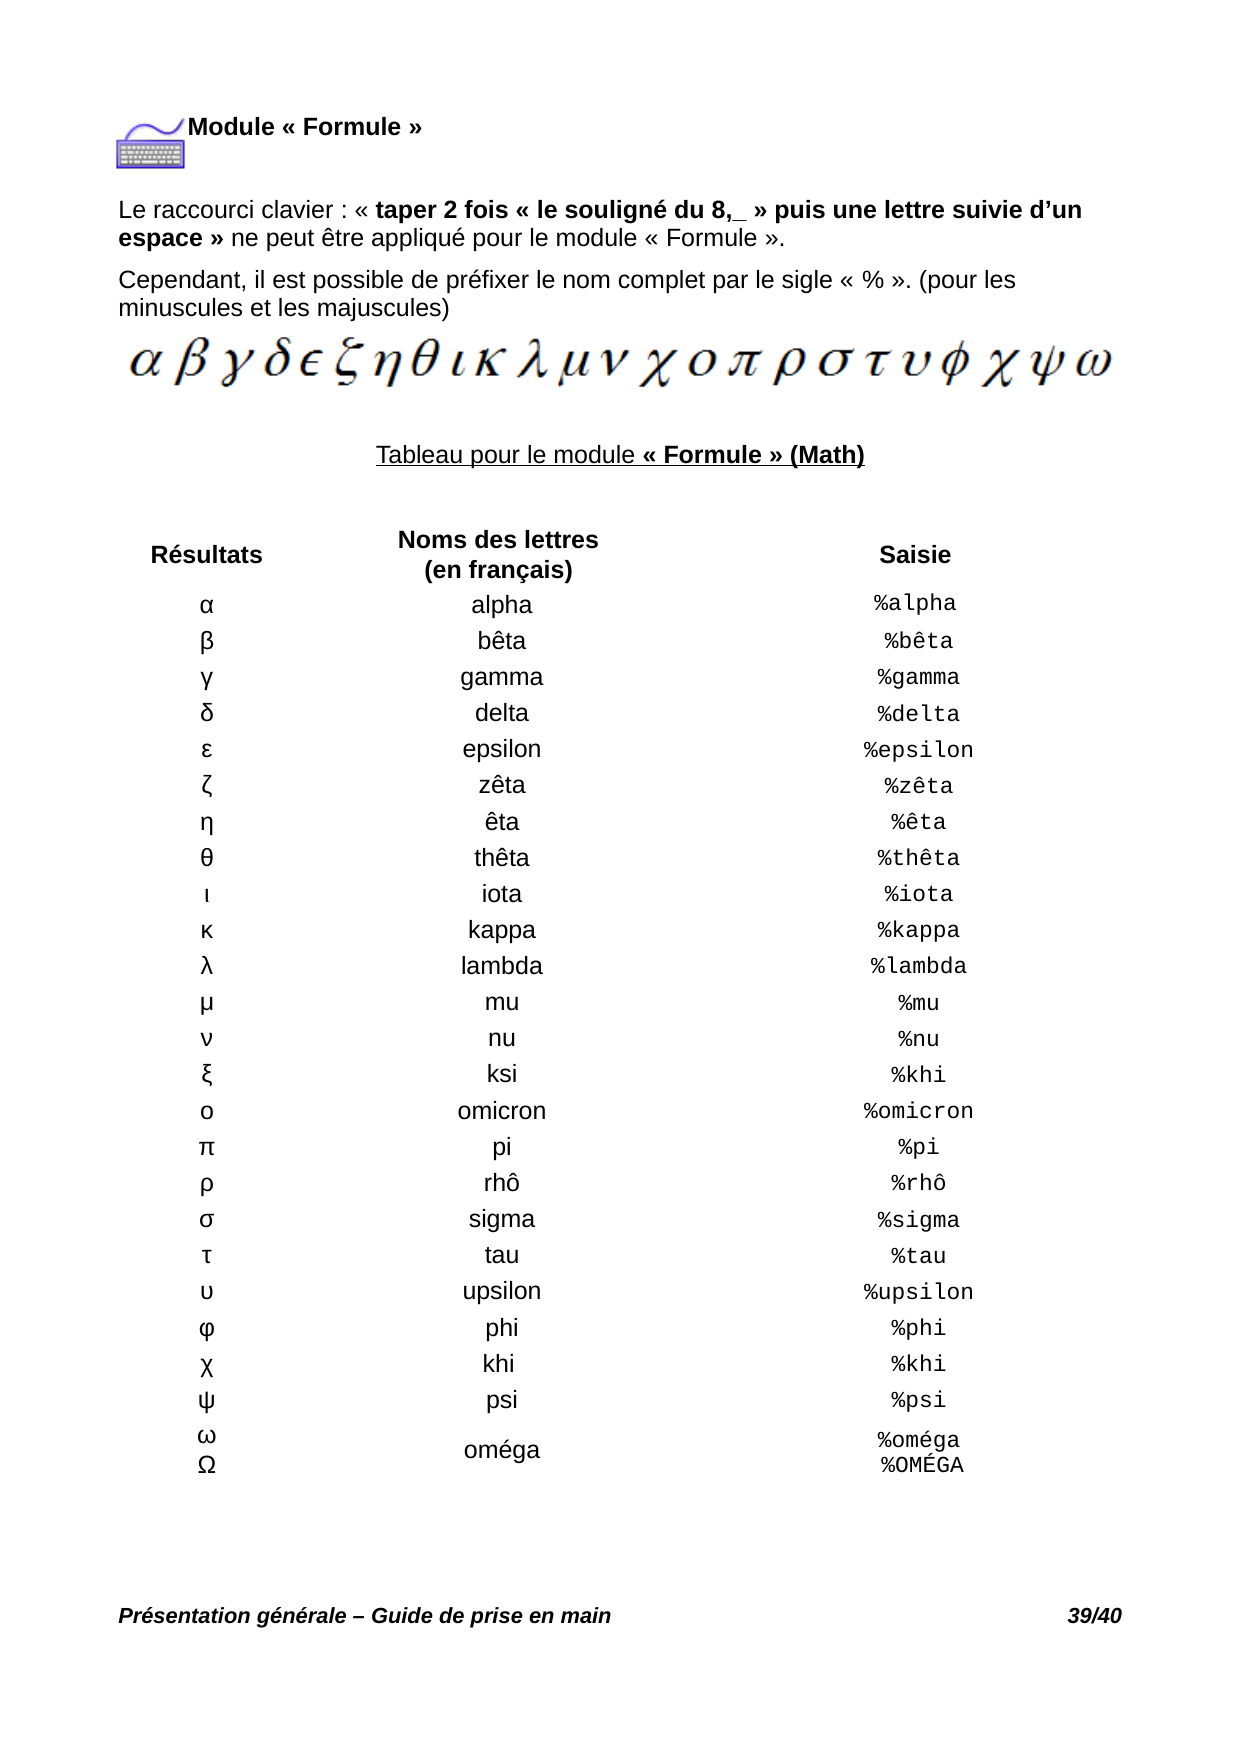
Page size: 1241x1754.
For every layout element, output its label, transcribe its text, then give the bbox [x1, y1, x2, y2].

table_cell %mu [709, 984, 1122, 1020]
table_cell δ [118, 695, 295, 731]
picture [118, 329, 1122, 411]
table_cell %lambda [709, 948, 1122, 984]
table_cell ν [118, 1020, 295, 1056]
table_header Noms des lettres (en français) [295, 522, 708, 587]
table_cell lambda [295, 948, 708, 984]
table_cell χ [118, 1345, 295, 1381]
table_cell υ [118, 1273, 295, 1309]
table_cell β [118, 622, 295, 658]
table_cell %delta [709, 695, 1122, 731]
table_cell delta [295, 695, 708, 731]
table_cell êta [295, 803, 708, 839]
table_cell mu [295, 984, 708, 1020]
table_cell %alpha [709, 587, 1122, 622]
picture [112, 107, 188, 183]
table_cell %êta [709, 803, 1122, 839]
table_cell %oméga %OMÉGA [709, 1418, 1122, 1512]
table_cell %iota [709, 875, 1122, 911]
table_cell ρ [118, 1165, 295, 1201]
table_cell alpha [295, 587, 708, 622]
table_cell %upsilon [709, 1273, 1122, 1309]
table_cell θ [118, 839, 295, 875]
table_cell %tau [709, 1237, 1122, 1273]
table_cell %khi [709, 1056, 1122, 1092]
table_cell kappa [295, 911, 708, 948]
table_cell psi [295, 1381, 708, 1417]
table_cell %psi [709, 1381, 1122, 1417]
table_cell α [118, 587, 295, 622]
table_cell %gamma [709, 659, 1122, 694]
table_cell π [118, 1128, 295, 1164]
table_cell γ [118, 659, 295, 694]
text Tableau pour le module « Formule » (Math) [118, 440, 1122, 468]
table_cell ksi [295, 1056, 708, 1092]
table_cell η [118, 803, 295, 839]
table_cell nu [295, 1020, 708, 1056]
table_cell ζ [118, 767, 295, 803]
table_cell ι [118, 875, 295, 911]
table_cell %zêta [709, 767, 1122, 803]
table_cell μ [118, 984, 295, 1020]
table_cell pi [295, 1128, 708, 1164]
table_cell %bêta [709, 622, 1122, 658]
table_header Résultats [118, 522, 295, 587]
table_cell %kappa [709, 911, 1122, 948]
table_cell %khi [709, 1345, 1122, 1381]
table_cell omicron [295, 1092, 708, 1128]
table_cell φ [118, 1309, 295, 1345]
table_cell sigma [295, 1201, 708, 1237]
table_cell %nu [709, 1020, 1122, 1056]
table_cell ξ [118, 1056, 295, 1092]
table_cell epsilon [295, 731, 708, 767]
table_cell %pi [709, 1128, 1122, 1164]
table_cell σ [118, 1201, 295, 1237]
table_header Saisie [709, 522, 1122, 587]
table_cell oméga [295, 1418, 708, 1512]
text Cependant, il est possible de préfixer le nom complet par le sigle « % ». (pour les minuscules et les majuscules) [118, 265, 1122, 322]
table_cell %sigma [709, 1201, 1122, 1237]
table_cell τ [118, 1237, 295, 1273]
table_cell zêta [295, 767, 708, 803]
table_cell tau [295, 1237, 708, 1273]
table_cell κ [118, 911, 295, 948]
table_cell khi [295, 1345, 708, 1381]
table_cell thêta [295, 839, 708, 875]
text Module « Formule » [188, 112, 1122, 141]
table_cell phi [295, 1309, 708, 1345]
table_cell ω Ω [118, 1418, 295, 1512]
table_cell iota [295, 875, 708, 911]
table_cell upsilon [295, 1273, 708, 1309]
text Le raccourci clavier : « taper 2 fois « le souligné du 8,_ » puis une lettre suivie d’un espace » ne peut être appliqué pour le module « Formule ». [118, 195, 1122, 252]
table_cell ψ [118, 1381, 295, 1417]
table_cell %phi [709, 1309, 1122, 1345]
table_cell λ [118, 948, 295, 984]
table_cell ε [118, 731, 295, 767]
table_cell %epsilon [709, 731, 1122, 767]
table_cell ο [118, 1092, 295, 1128]
table_cell gamma [295, 659, 708, 694]
table_cell %omicron [709, 1092, 1122, 1128]
table_cell rhô [295, 1165, 708, 1201]
table_cell %thêta [709, 839, 1122, 875]
table_cell bêta [295, 622, 708, 658]
table_cell %rhô [709, 1165, 1122, 1201]
